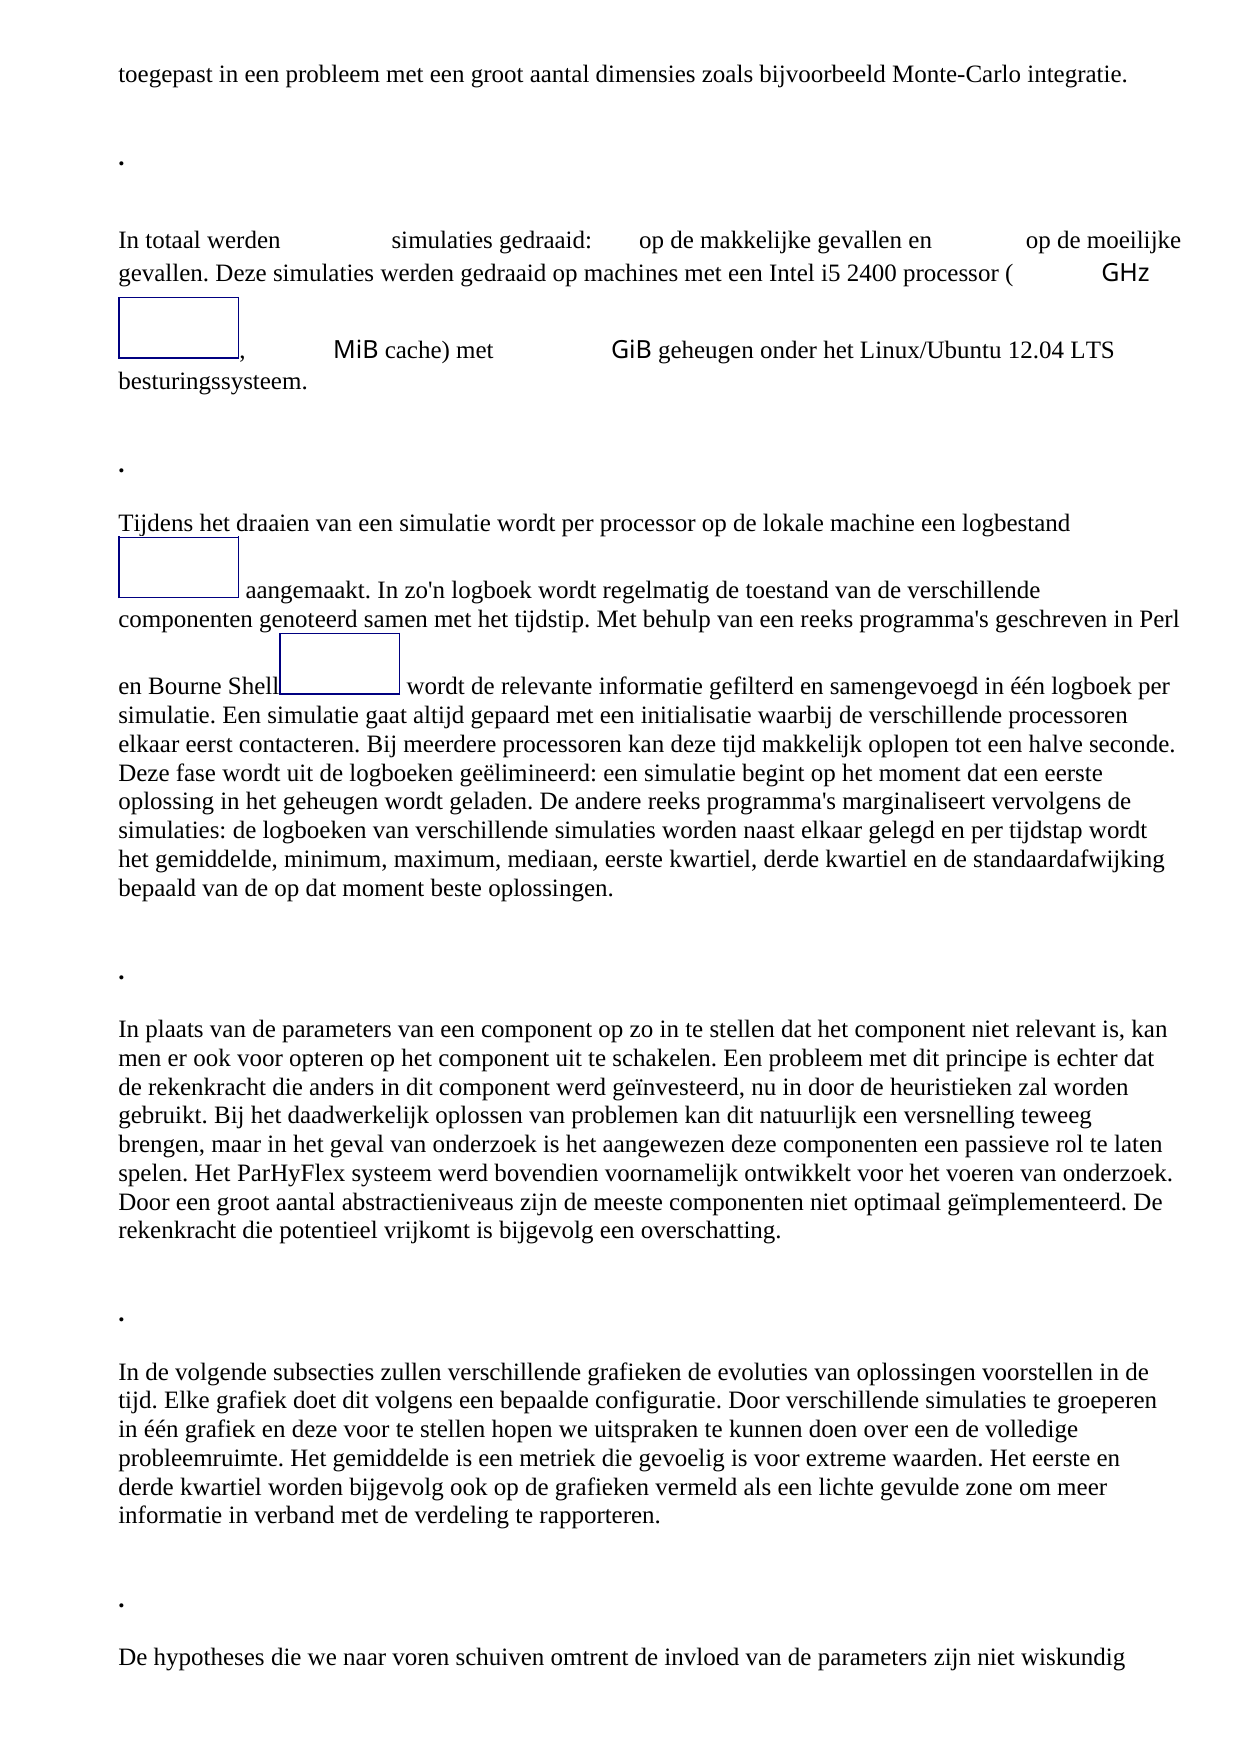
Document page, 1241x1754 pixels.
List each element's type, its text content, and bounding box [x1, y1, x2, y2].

text In de volgende subsecties zullen verschillende grafieken de evoluties van oplossingen voorstellen in de tijd. Elke grafiek doet dit volgens een bepaalde configuratie. Door verschillende simulaties te groeperen in één grafiek en deze voor te stellen hopen we uitspraken te kunnen doen over een de volledige probleemruimte. Het gemiddelde is een metriek die gevoelig is voor extreme waarden. Het eerste en derde kwartiel worden bijgevolg ook op de grafieken vermeld als een lichte gevulde zone om meer informatie in verband met de verdeling te rapporteren. [118, 1357, 1181, 1529]
subtitle . [118, 956, 1181, 984]
text Tijdens het draaien van een simulatie wordt per processor op de lokale machine een logbestand aangemaakt. In zo'n logboek wordt regelmatig de toestand van de verschillende componenten genoteerd samen met het tijdstip. Met behulp van een reeks programma's geschreven in Perl en Bourne Shell wordt de relevante informatie gefilterd en samengevoegd in één logboek per simulatie. Een simulatie gaat altijd gepaard met een initialisatie waarbij de verschillende processoren elkaar eerst contacteren. Bij meerdere processoren kan deze tijd makkelijk oplopen tot een halve seconde. Deze fase wordt uit de logboeken geëlimineerd: een simulatie begint op het moment dat een eerste oplossing in het geheugen wordt geladen. De andere reeks programma's marginaliseert vervolgens de simulaties: de logboeken van verschillende simulaties worden naast elkaar gelegd en per tijdstap wordt het gemiddelde, minimum, maximum, mediaan, eerste kwartiel, derde kwartiel en de standaardafwijking bepaald van de op dat moment beste oplossingen. [118, 508, 1181, 901]
text In plaats van de parameters van een component op zo in te stellen dat het component niet relevant is, kan men er ook voor opteren op het component uit te schakelen. Een probleem met dit principe is echter dat de rekenkracht die anders in dit component werd geïnvesteerd, nu in door de heuristieken zal worden gebruikt. Bij het daadwerkelijk oplossen van problemen kan dit natuurlijk een versnelling teweeg brengen, maar in het geval van onderzoek is het aangewezen deze componenten een passieve rol te laten spelen. Het ParHyFlex systeem werd bovendien voornamelijk ontwikkelt voor het voeren van onderzoek. Door een groot aantal abstractieniveaus zijn de meeste componenten niet optimaal geïmplementeerd. De rekenkracht die potentieel vrijkomt is bijgevolg een overschatting. [118, 1014, 1181, 1244]
subtitle . [118, 449, 1181, 478]
subtitle . [118, 142, 1181, 171]
text toegepast in een probleem met een groot aantal dimensies zoals bijvoorbeeld Monte-Carlo integratie. [118, 59, 1181, 88]
subtitle . [118, 1298, 1181, 1327]
text In totaal werden simulaties gedraaid: op de makkelijke gevallen en op de moeilijke gevallen. Deze simulaties werden gedraaid op machines met een Intel i5 2400 processor ( GHz, MiB cache) met GiB geheugen onder het Linux/Ubuntu 12.04 LTS besturingssysteem. [118, 201, 1181, 395]
subtitle . [118, 1584, 1181, 1612]
text De hypotheses die we naar voren schuiven omtrent de invloed van de parameters zijn niet wiskundig [118, 1642, 1181, 1671]
